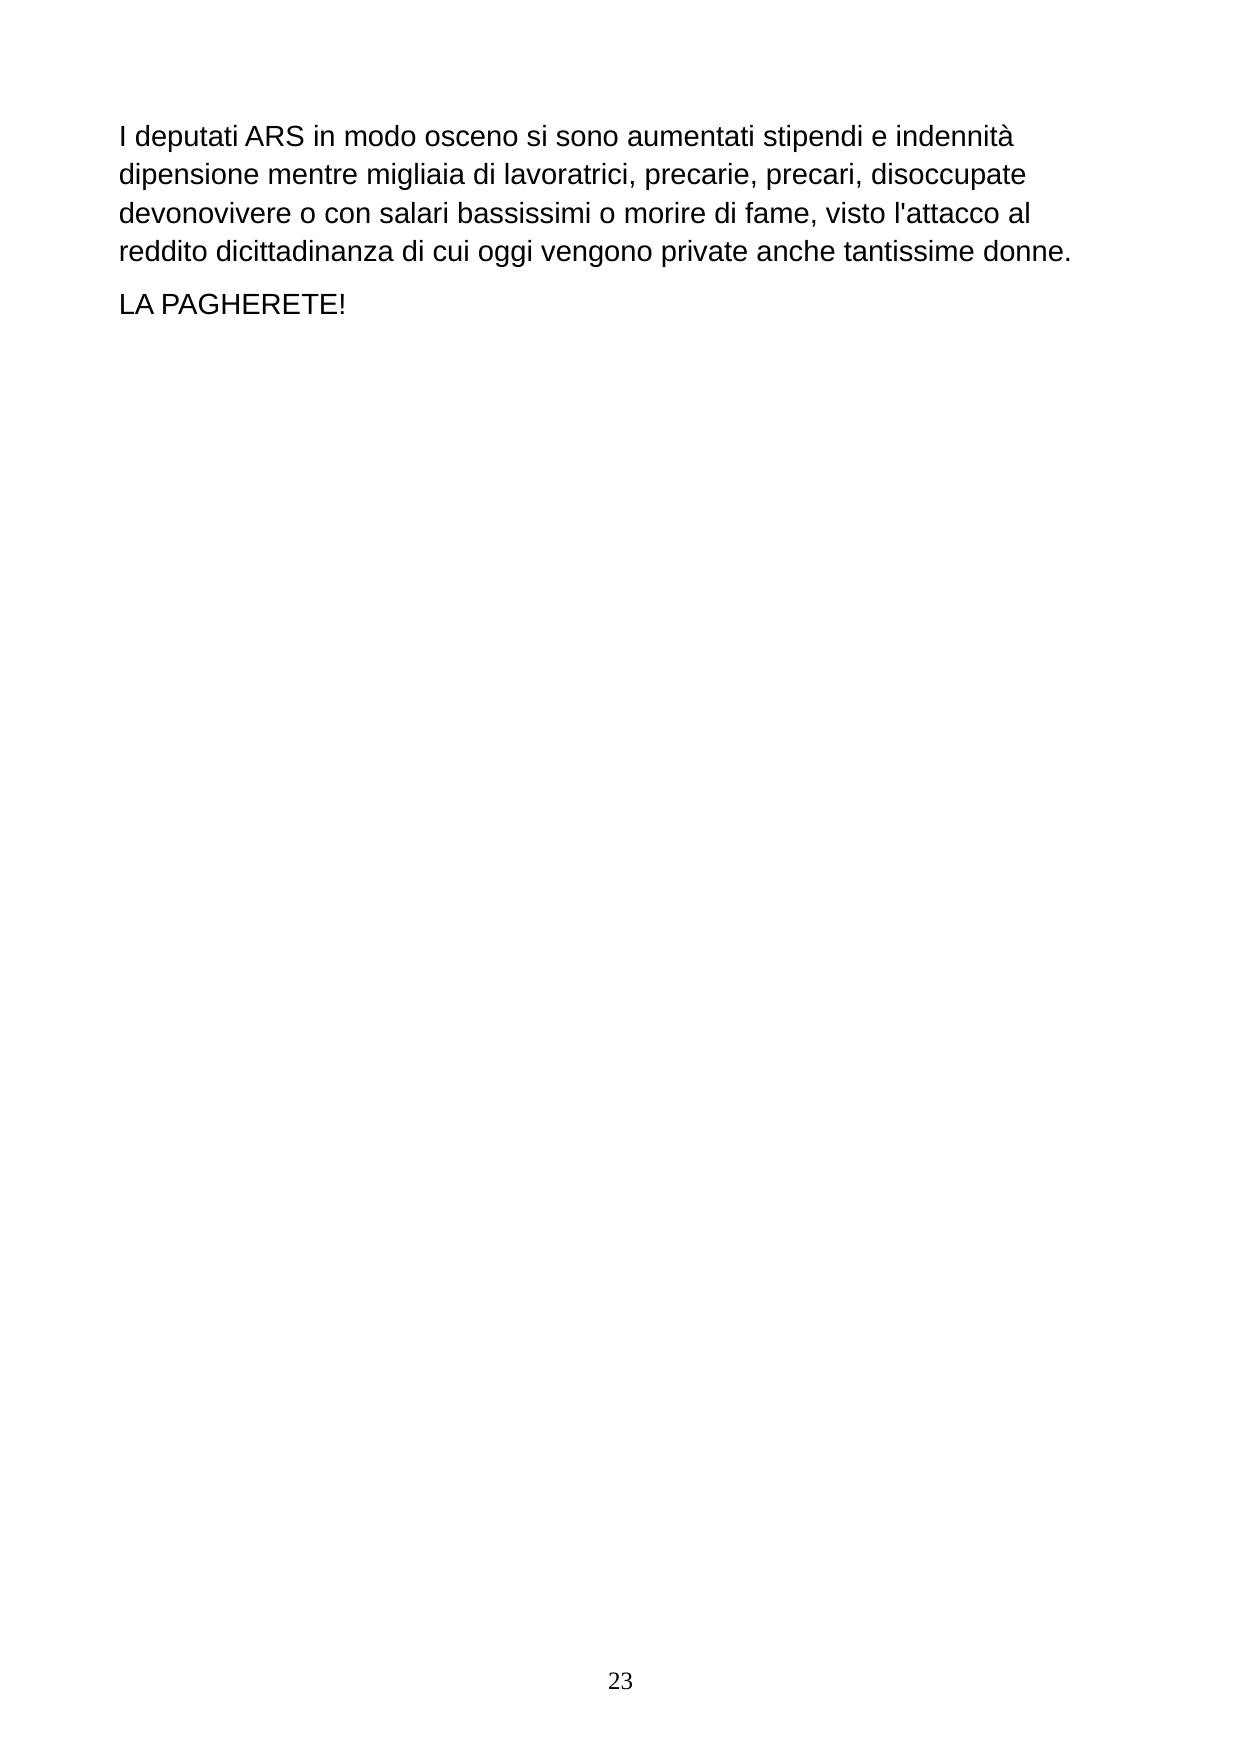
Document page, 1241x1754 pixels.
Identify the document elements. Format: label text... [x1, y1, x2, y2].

text LA PAGHERETE! [118, 287, 1122, 321]
text I deputati ARS in modo osceno si sono aumentati stipendi e indennità dipensione mentre migliaia di lavoratrici, precarie, precari, disoccupate devonovivere o con salari bassissimi o morire di fame, visto l'attacco al reddito dicittadinanza di cui oggi vengono private anche tantissime donne. [118, 118, 1122, 268]
